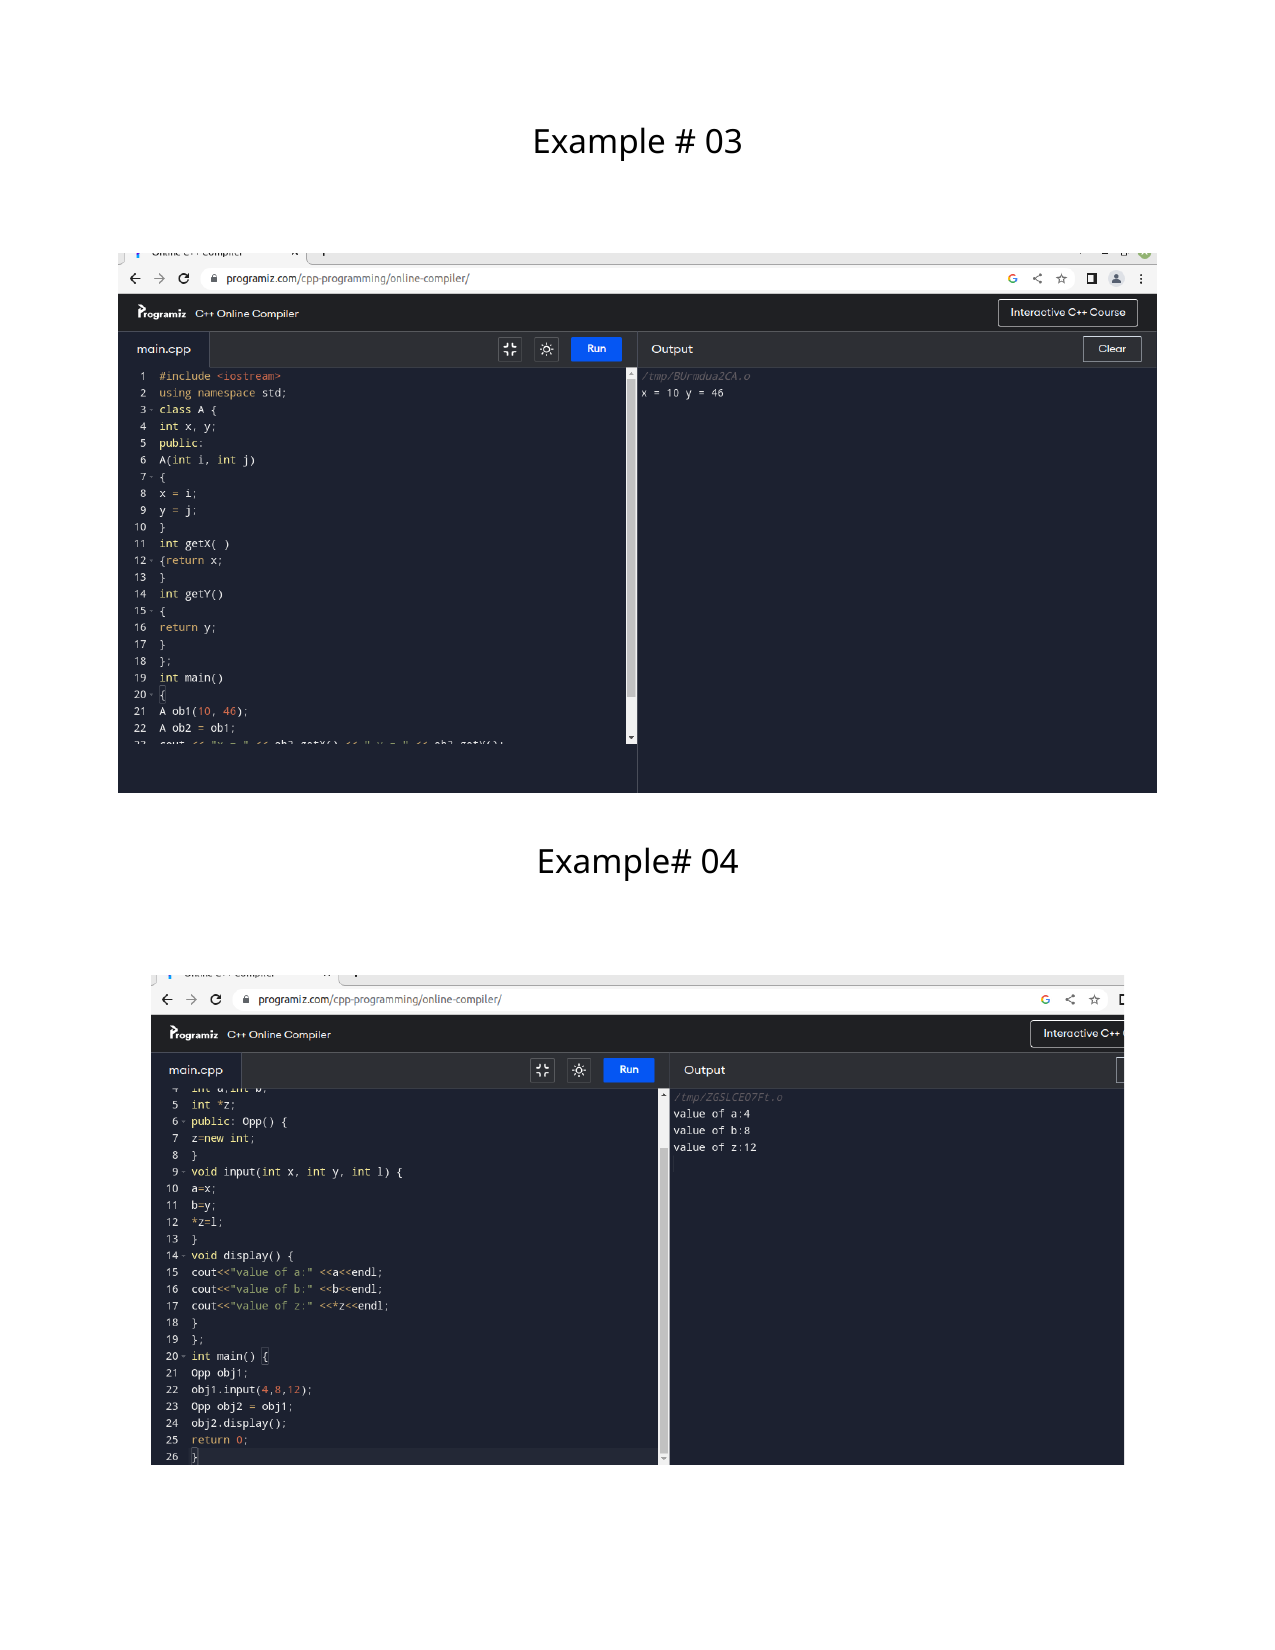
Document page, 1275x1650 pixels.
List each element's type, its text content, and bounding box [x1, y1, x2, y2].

text Example# 04 [118, 838, 1157, 884]
picture [118, 253, 1157, 793]
picture [151, 975, 1125, 1465]
text Example # 03 [118, 118, 1157, 163]
